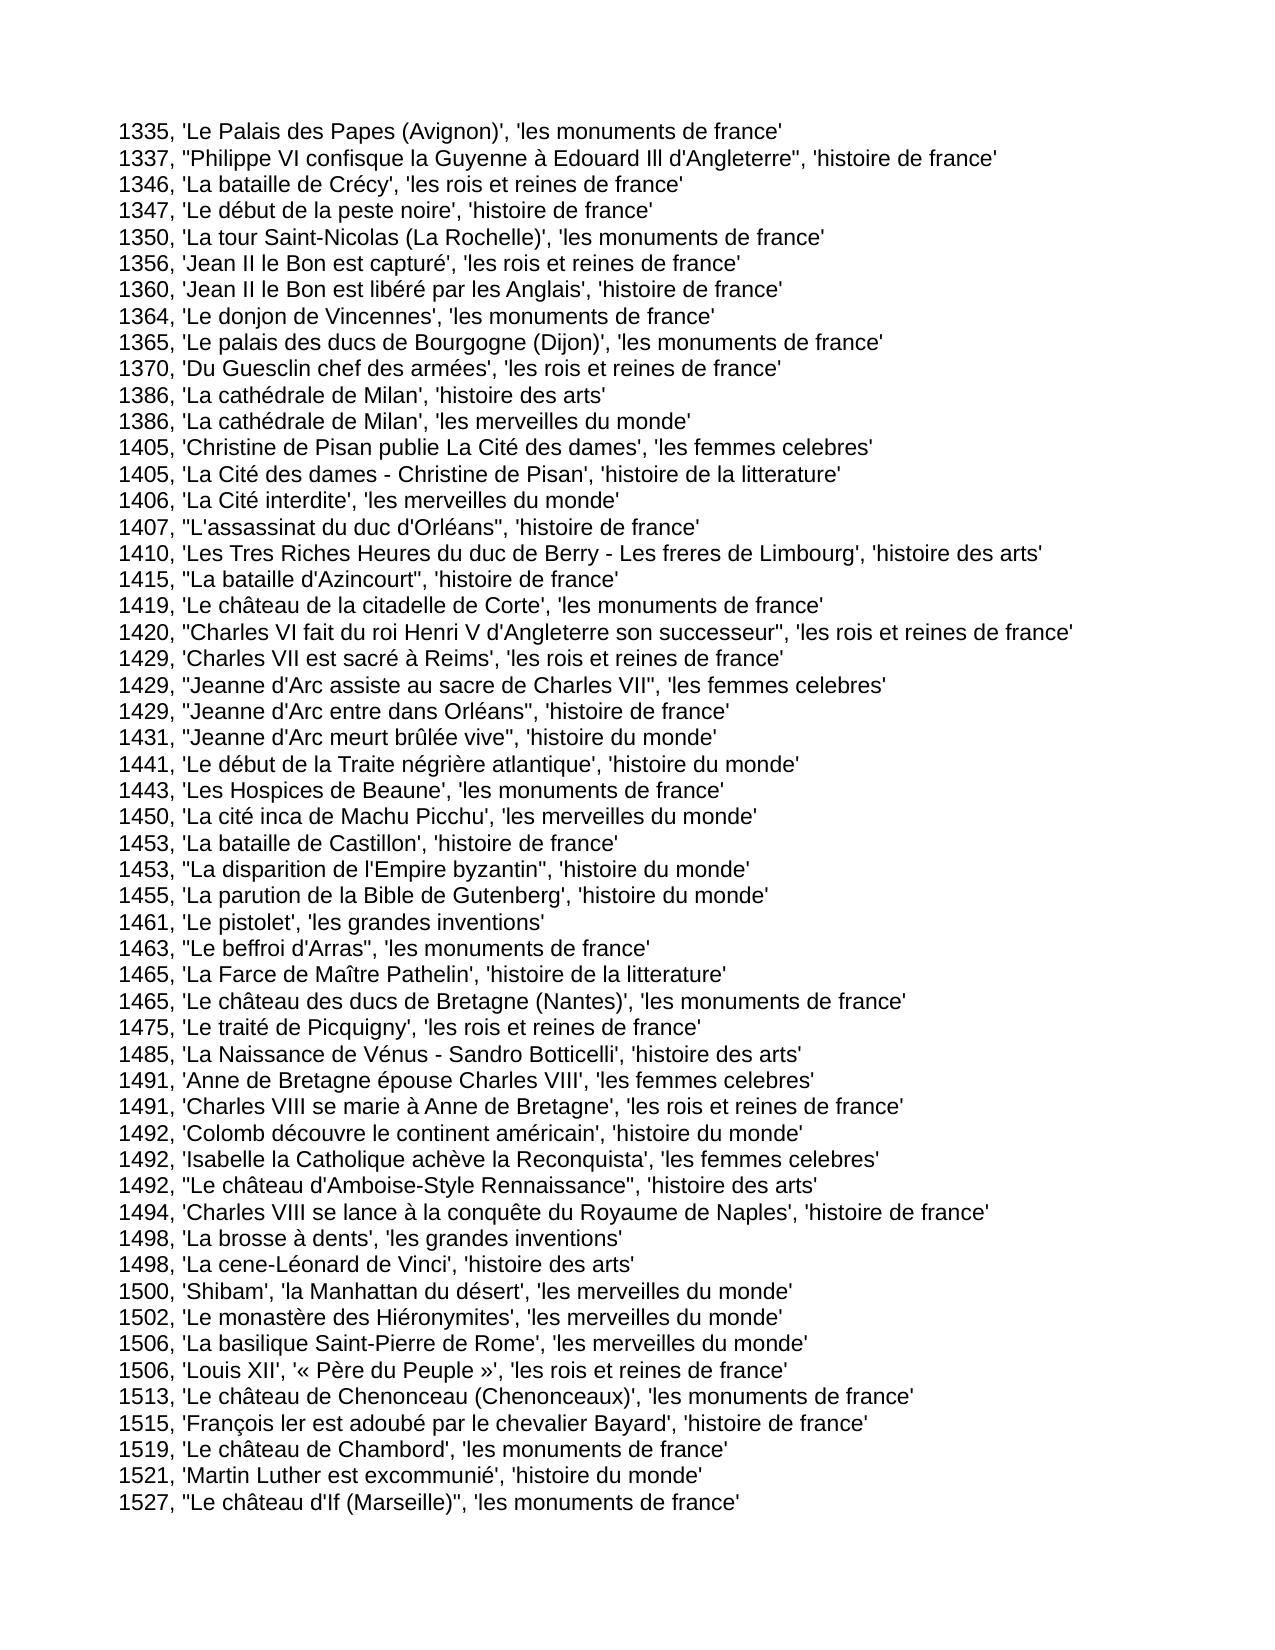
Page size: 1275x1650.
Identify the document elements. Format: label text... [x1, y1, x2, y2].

text 1420, "Charles VI fait du roi Henri V d'Angleterre son successeur", 'les rois et reines de france' [118, 619, 1157, 645]
text 1515, 'François ler est adoubé par le chevalier Bayard', 'histoire de france' [118, 1409, 1157, 1436]
text 1492, 'Colomb découvre le continent américain', 'histoire du monde' [118, 1119, 1157, 1146]
text 1453, 'La bataille de Castillon', 'histoire de france' [118, 830, 1157, 856]
text 1491, 'Anne de Bretagne épouse Charles VIII', 'les femmes celebres' [118, 1067, 1157, 1093]
text 1370, 'Du Guesclin chef des armées', 'les rois et reines de france' [118, 355, 1157, 382]
text 1360, 'Jean II le Bon est libéré par les Anglais', 'histoire de france' [118, 276, 1157, 303]
text 1407, "L'assassinat du duc d'Orléans", 'histoire de france' [118, 513, 1157, 540]
text 1465, 'La Farce de Maître Pathelin', 'histoire de la litterature' [118, 961, 1157, 988]
text 1513, 'Le château de Chenonceau (Chenonceaux)', 'les monuments de france' [118, 1383, 1157, 1409]
text 1347, 'Le début de la peste noire', 'histoire de france' [118, 197, 1157, 223]
text 1419, 'Le château de la citadelle de Corte', 'les monuments de france' [118, 592, 1157, 619]
text 1485, 'La Naissance de Vénus - Sandro Botticelli', 'histoire des arts' [118, 1041, 1157, 1067]
text 1415, "La bataille d'Azincourt", 'histoire de france' [118, 566, 1157, 592]
text 1346, 'La bataille de Crécy', 'les rois et reines de france' [118, 171, 1157, 197]
text 1429, "Jeanne d'Arc entre dans Orléans", 'histoire de france' [118, 698, 1157, 724]
text 1521, 'Martin Luther est excommunié', 'histoire du monde' [118, 1462, 1157, 1488]
text 1386, 'La cathédrale de Milan', 'histoire des arts' [118, 382, 1157, 408]
text 1461, 'Le pistolet', 'les grandes inventions' [118, 909, 1157, 935]
text 1337, "Philippe VI confisque la Guyenne à Edouard Ill d'Angleterre", 'histoire de france' [118, 144, 1157, 171]
text 1364, 'Le donjon de Vincennes', 'les monuments de france' [118, 303, 1157, 329]
text 1406, 'La Cité interdite', 'les merveilles du monde' [118, 487, 1157, 513]
text 1463, "Le beffroi d'Arras", 'les monuments de france' [118, 935, 1157, 961]
text 1498, 'La brosse à dents', 'les grandes inventions' [118, 1225, 1157, 1251]
text 1405, 'La Cité des dames - Christine de Pisan', 'histoire de la litterature' [118, 461, 1157, 487]
text 1453, "La disparition de l'Empire byzantin", 'histoire du monde' [118, 856, 1157, 882]
text 1443, 'Les Hospices de Beaune', 'les monuments de france' [118, 777, 1157, 803]
text 1498, 'La cene-Léonard de Vinci', 'histoire des arts' [118, 1251, 1157, 1278]
text 1455, 'La parution de la Bible de Gutenberg', 'histoire du monde' [118, 882, 1157, 909]
text 1502, 'Le monastère des Hiéronymites', 'les merveilles du monde' [118, 1304, 1157, 1330]
text 1429, "Jeanne d'Arc assiste au sacre de Charles VII", 'les femmes celebres' [118, 672, 1157, 698]
text 1492, 'Isabelle la Catholique achève la Reconquista', 'les femmes celebres' [118, 1146, 1157, 1172]
text 1475, 'Le traité de Picquigny', 'les rois et reines de france' [118, 1014, 1157, 1041]
text 1519, 'Le château de Chambord', 'les monuments de france' [118, 1436, 1157, 1462]
text 1450, 'La cité inca de Machu Picchu', 'les merveilles du monde' [118, 803, 1157, 830]
text 1506, 'Louis XII', '« Père du Peuple »', 'les rois et reines de france' [118, 1357, 1157, 1383]
text 1494, 'Charles VIII se lance à la conquête du Royaume de Naples', 'histoire de france' [118, 1199, 1157, 1225]
text 1429, 'Charles VII est sacré à Reims', 'les rois et reines de france' [118, 645, 1157, 672]
text 1365, 'Le palais des ducs de Bourgogne (Dijon)', 'les monuments de france' [118, 329, 1157, 355]
text 1405, 'Christine de Pisan publie La Cité des dames', 'les femmes celebres' [118, 434, 1157, 461]
text 1350, 'La tour Saint-Nicolas (La Rochelle)', 'les monuments de france' [118, 223, 1157, 250]
text 1410, 'Les Tres Riches Heures du duc de Berry - Les freres de Limbourg', 'histoire des arts' [118, 540, 1157, 566]
text 1335, 'Le Palais des Papes (Avignon)', 'les monuments de france' [118, 118, 1157, 144]
text 1492, "Le château d'Amboise-Style Rennaissance", 'histoire des arts' [118, 1172, 1157, 1199]
text 1441, 'Le début de la Traite négrière atlantique', 'histoire du monde' [118, 751, 1157, 777]
text 1386, 'La cathédrale de Milan', 'les merveilles du monde' [118, 408, 1157, 434]
text 1356, 'Jean II le Bon est capturé', 'les rois et reines de france' [118, 250, 1157, 276]
text 1465, 'Le château des ducs de Bretagne (Nantes)', 'les monuments de france' [118, 988, 1157, 1014]
text 1527, "Le château d'If (Marseille)", 'les monuments de france' [118, 1488, 1157, 1515]
text 1500, 'Shibam', 'la Manhattan du désert', 'les merveilles du monde' [118, 1278, 1157, 1304]
text 1431, "Jeanne d'Arc meurt brûlée vive", 'histoire du monde' [118, 724, 1157, 751]
text 1506, 'La basilique Saint-Pierre de Rome', 'les merveilles du monde' [118, 1330, 1157, 1357]
text 1491, 'Charles VIII se marie à Anne de Bretagne', 'les rois et reines de france' [118, 1093, 1157, 1119]
